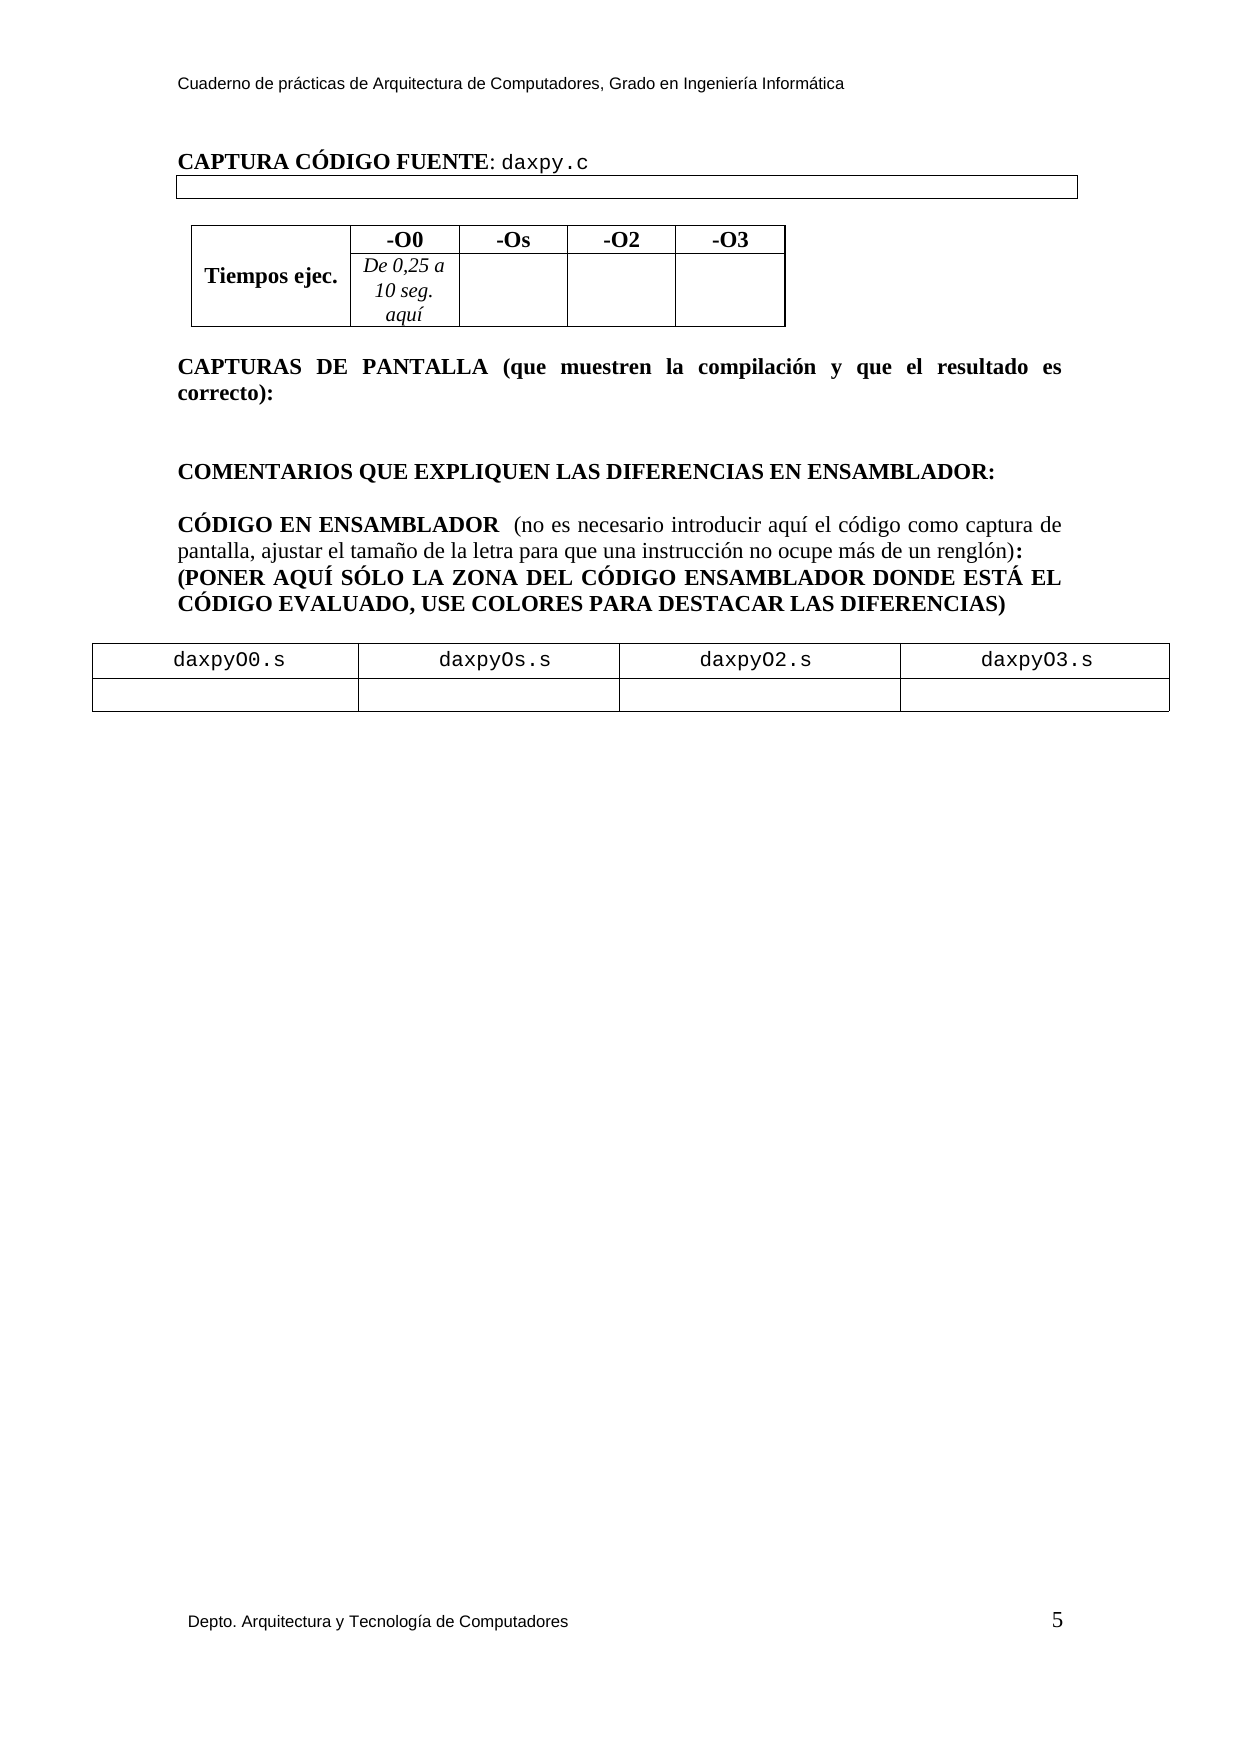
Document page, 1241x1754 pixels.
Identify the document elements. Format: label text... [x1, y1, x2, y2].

table_cell De 0,25 a 10 seg. aquí [351, 254, 459, 326]
table_header -O2 [568, 226, 675, 252]
text (PONER AQUÍ SÓLO LA ZONA DEL CÓDIGO ENSAMBLADOR DONDE ESTÁ EL CÓDIGO EVALUADO, USE COLORES PARA DESTACAR LAS DIFERENCIAS) [177, 564, 1063, 617]
table_cell [901, 679, 1169, 711]
table_cell [359, 679, 619, 711]
table_header [177, 176, 1077, 198]
table_header daxpyO2.s [620, 644, 900, 678]
table_header daxpyOs.s [359, 644, 619, 678]
table_cell [676, 254, 784, 326]
table_cell [93, 679, 358, 711]
table_header Tiempos ejec. [192, 226, 350, 326]
text CÓDIGO EN ENSAMBLADOR (no es necesario introducir aquí el código como captura de pantalla, ajustar el tamaño de la letra para que una instrucción no ocupe más de un renglón): [177, 511, 1063, 564]
table_header -O3 [676, 226, 784, 252]
table_header daxpyO0.s [93, 644, 358, 678]
table_header daxpyO3.s [901, 644, 1169, 678]
table_header -Os [460, 226, 567, 252]
table_header -O0 [351, 226, 459, 252]
text CAPTURA CÓDIGO FUENTE: daxpy.c [177, 148, 1063, 175]
table_cell [620, 679, 900, 711]
text COMENTARIOS QUE EXPLIQUEN LAS DIFERENCIAS EN ENSAMBLADOR: [177, 458, 1063, 485]
table_cell [460, 254, 567, 326]
table_cell [568, 254, 675, 326]
text CAPTURAS DE PANTALLA (que muestren la compilación y que el resultado es correcto): [177, 353, 1063, 406]
